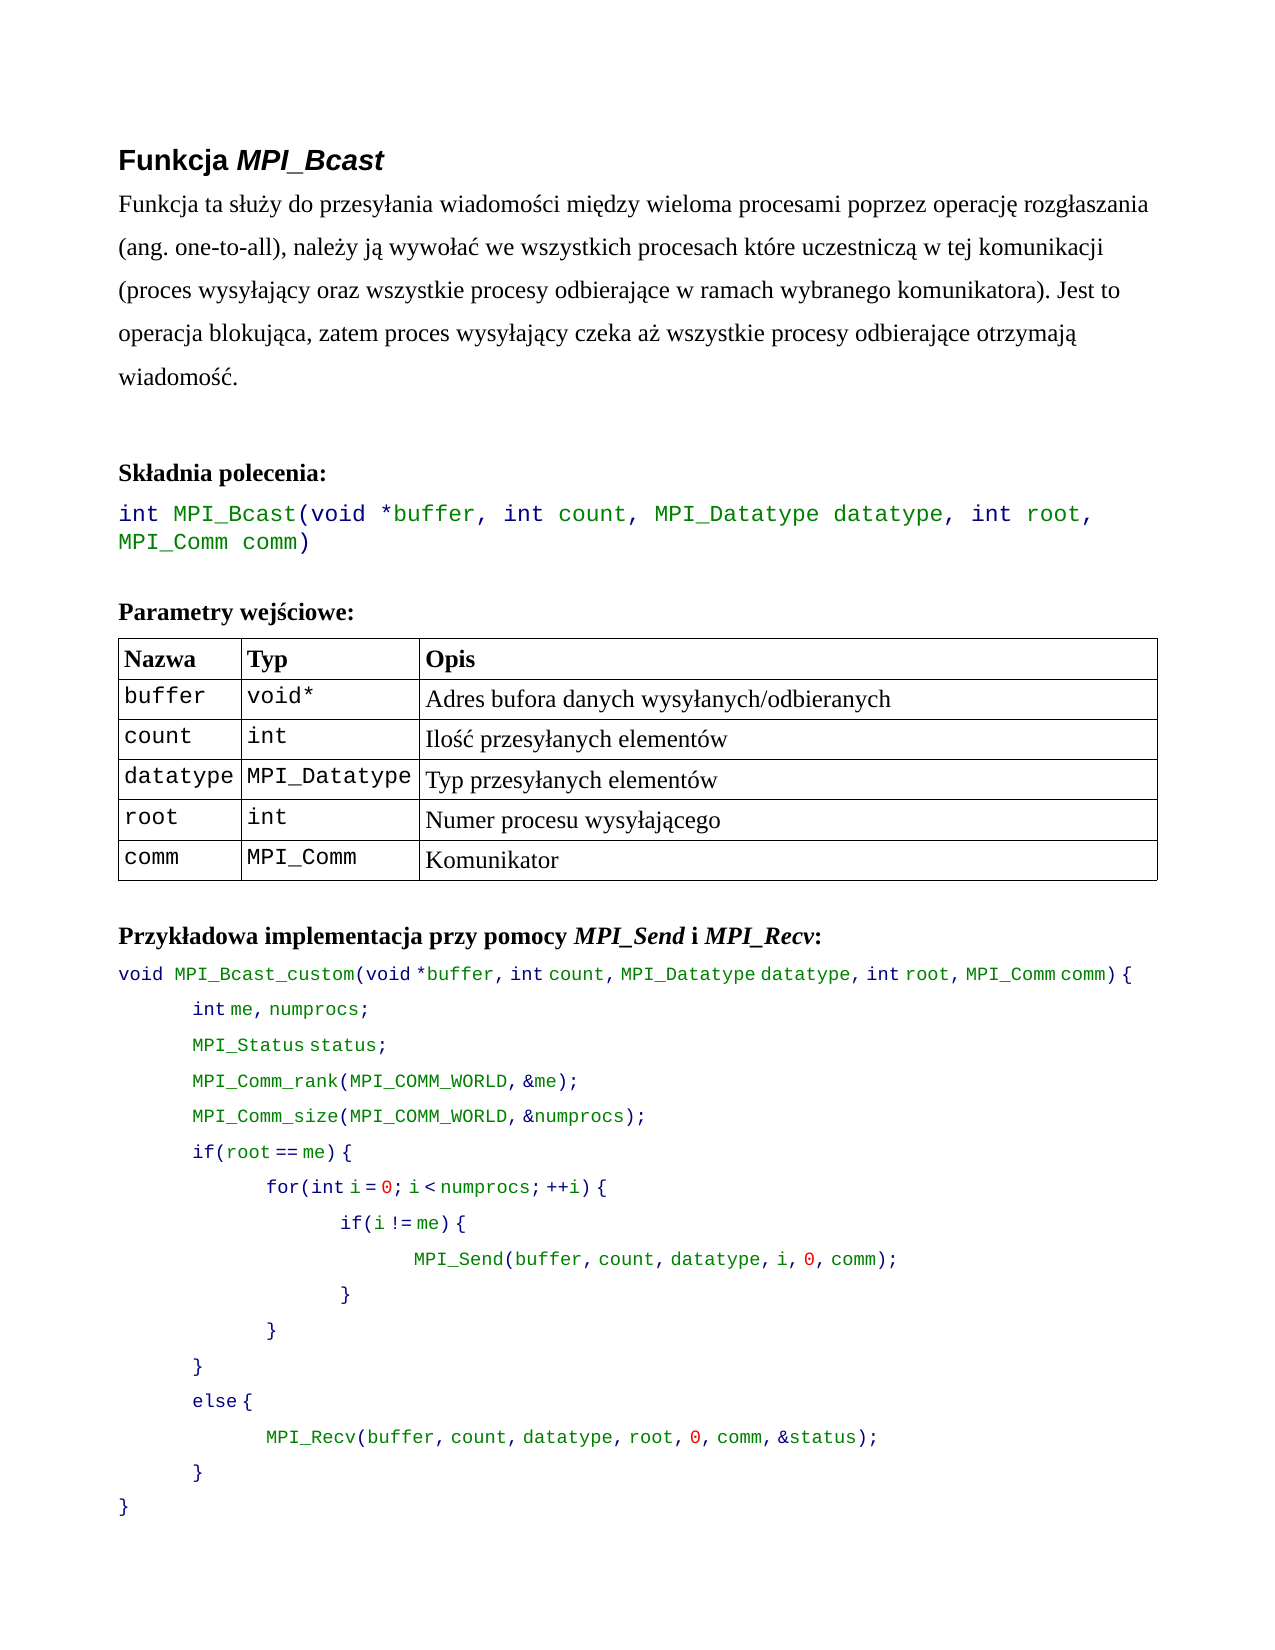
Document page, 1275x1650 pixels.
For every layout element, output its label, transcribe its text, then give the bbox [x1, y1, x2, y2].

table_cell Adres bufora danych wysyłanych/odbieranych [420, 680, 1157, 719]
table_cell Typ przesyłanych elementów [420, 760, 1157, 799]
text for(int i = 0; i < numprocs; ++i) { [118, 1176, 1157, 1199]
table_cell Numer procesu wysyłającego [420, 800, 1157, 840]
text if(i != me) { [118, 1212, 1157, 1235]
text } [118, 1319, 1157, 1342]
text } [118, 1497, 1157, 1518]
table_cell root [119, 800, 241, 840]
table_cell Ilość przesyłanych elementów [420, 720, 1157, 759]
text else { [118, 1390, 1157, 1413]
table_cell Komunikator [420, 841, 1157, 880]
table_cell comm [119, 841, 241, 880]
table_header Typ [242, 639, 419, 678]
text } [118, 1283, 1157, 1306]
text Przykładowa implementacja przy pomocy MPI_Send i MPI_Recv: [118, 921, 1157, 950]
table_cell buffer [119, 680, 241, 719]
table_cell MPI_Comm [242, 841, 419, 880]
text Składnia polecenia: [118, 458, 1157, 487]
text if(root == me) { [118, 1141, 1157, 1164]
table_cell MPI_Datatype [242, 760, 419, 799]
text Parametry wejściowe: [118, 597, 1157, 626]
subtitle Funkcja MPI_Bcast [118, 143, 1157, 177]
text int MPI_Bcast(void *buffer, int count, MPI_Datatype datatype, int root, MPI_Comm comm) [118, 500, 1157, 556]
text MPI_Status status; [118, 1034, 1157, 1057]
text MPI_Send(buffer, count, datatype, i, 0, comm); [118, 1248, 1157, 1271]
text int me, numprocs; [118, 998, 1157, 1021]
text MPI_Comm_rank(MPI_COMM_WORLD, &me); [118, 1069, 1157, 1093]
table_cell void* [242, 680, 419, 719]
text } [118, 1461, 1157, 1484]
table_cell count [119, 720, 241, 759]
text MPI_Comm_size(MPI_COMM_WORLD, &numprocs); [118, 1105, 1157, 1128]
text MPI_Recv(buffer, count, datatype, root, 0, comm, &status); [118, 1426, 1157, 1449]
text void MPI_Bcast_custom(void *buffer, int count, MPI_Datatype datatype, int root, MPI_Comm comm) { [118, 963, 1157, 986]
table_cell int [242, 720, 419, 759]
table_cell datatype [119, 760, 241, 799]
table_header Nazwa [119, 639, 241, 678]
text } [118, 1354, 1157, 1378]
text Funkcja ta służy do przesyłania wiadomości między wieloma procesami poprzez operację rozgłaszania (ang. one-to-all), należy ją wywołać we wszystkich procesach które uczestniczą w tej komunikacji (proces wysyłający oraz wszystkie procesy odbierające w ramach wybranego komunikatora). Jest to operacja blokująca, zatem proces wysyłający czeka aż wszystkie procesy odbierające otrzymają wiadomość. [118, 189, 1157, 390]
table_cell int [242, 800, 419, 840]
table_header Opis [420, 639, 1157, 678]
